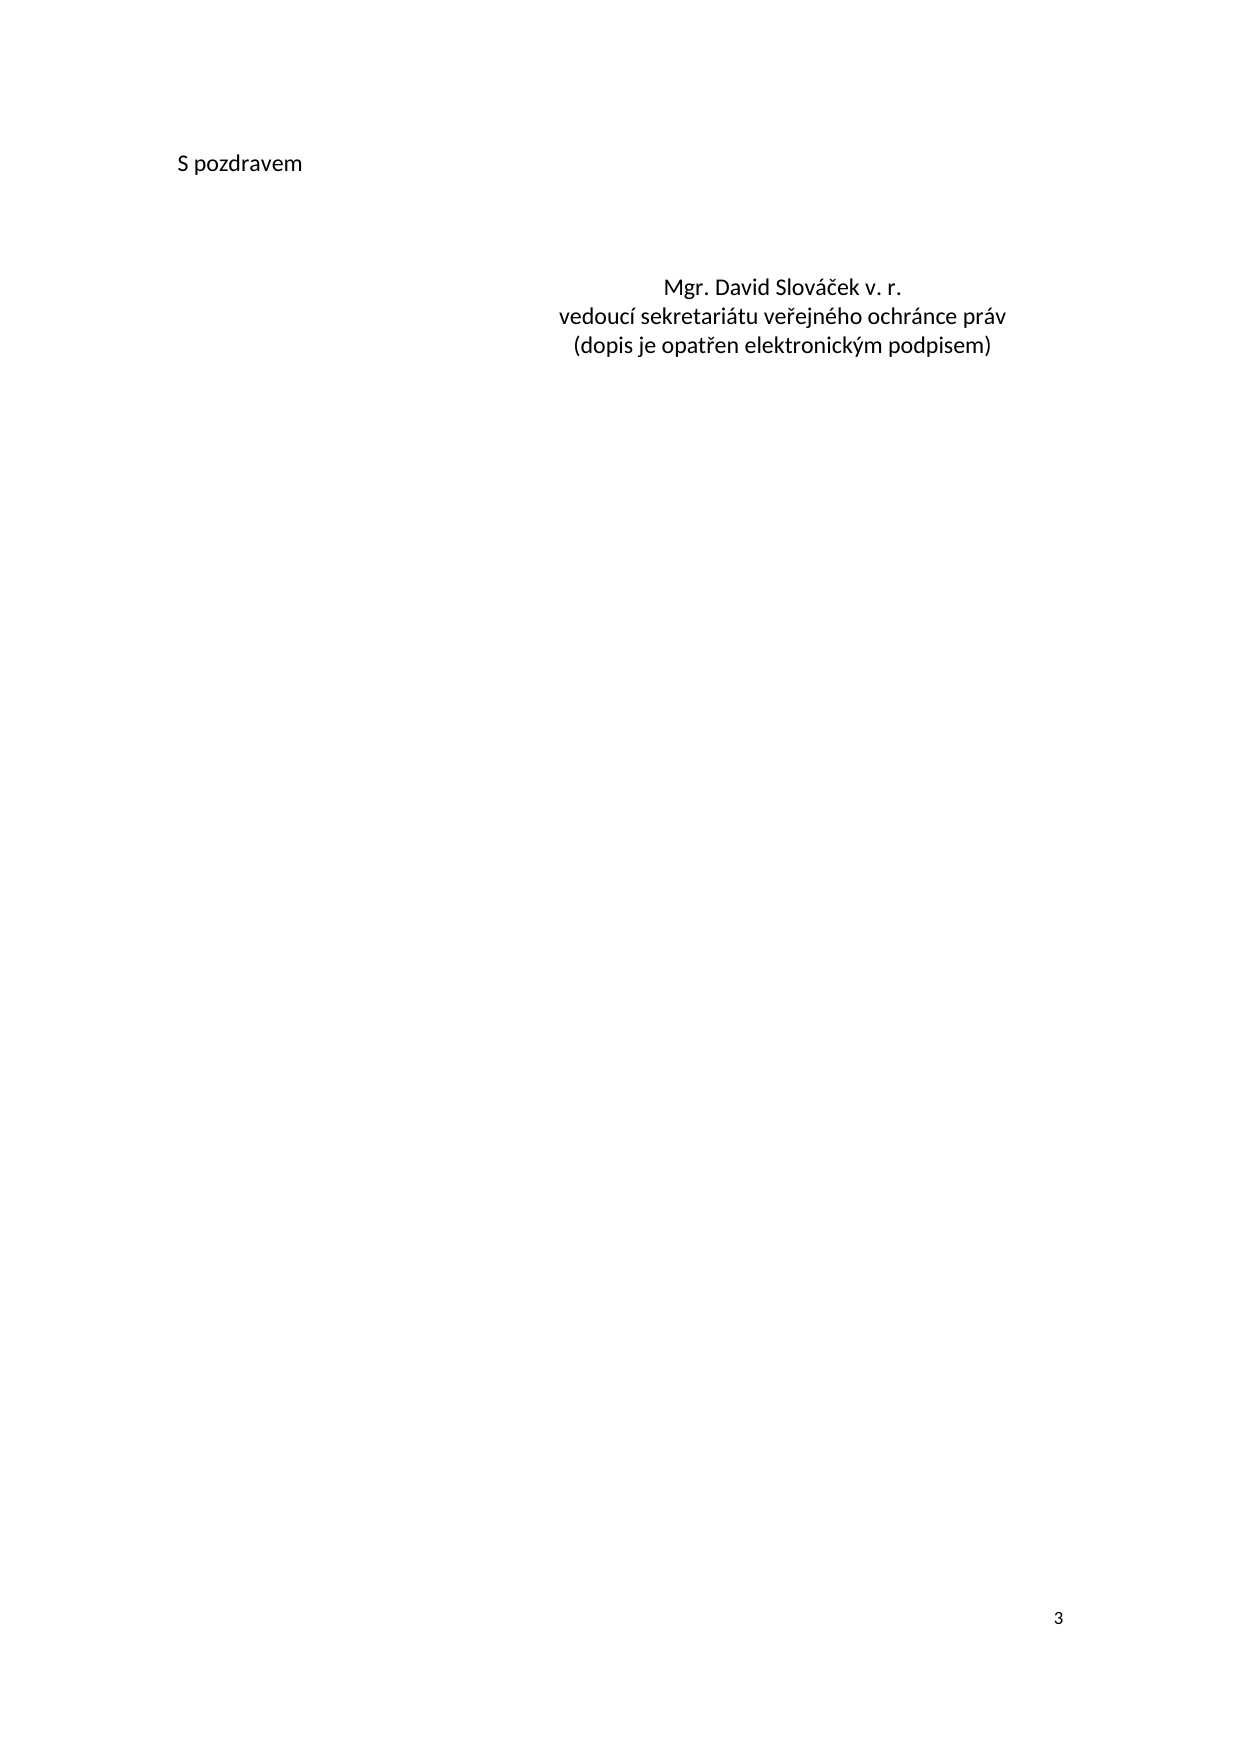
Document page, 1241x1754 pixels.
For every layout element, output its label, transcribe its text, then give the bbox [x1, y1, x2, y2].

text (dopis je opatřen elektronickým podpisem) [502, 330, 1063, 359]
text vedoucí sekretariátu veřejného ochránce práv [502, 301, 1063, 330]
text Mgr. David Slováček v. r. [502, 272, 1063, 301]
text S pozdravem [177, 148, 1063, 177]
